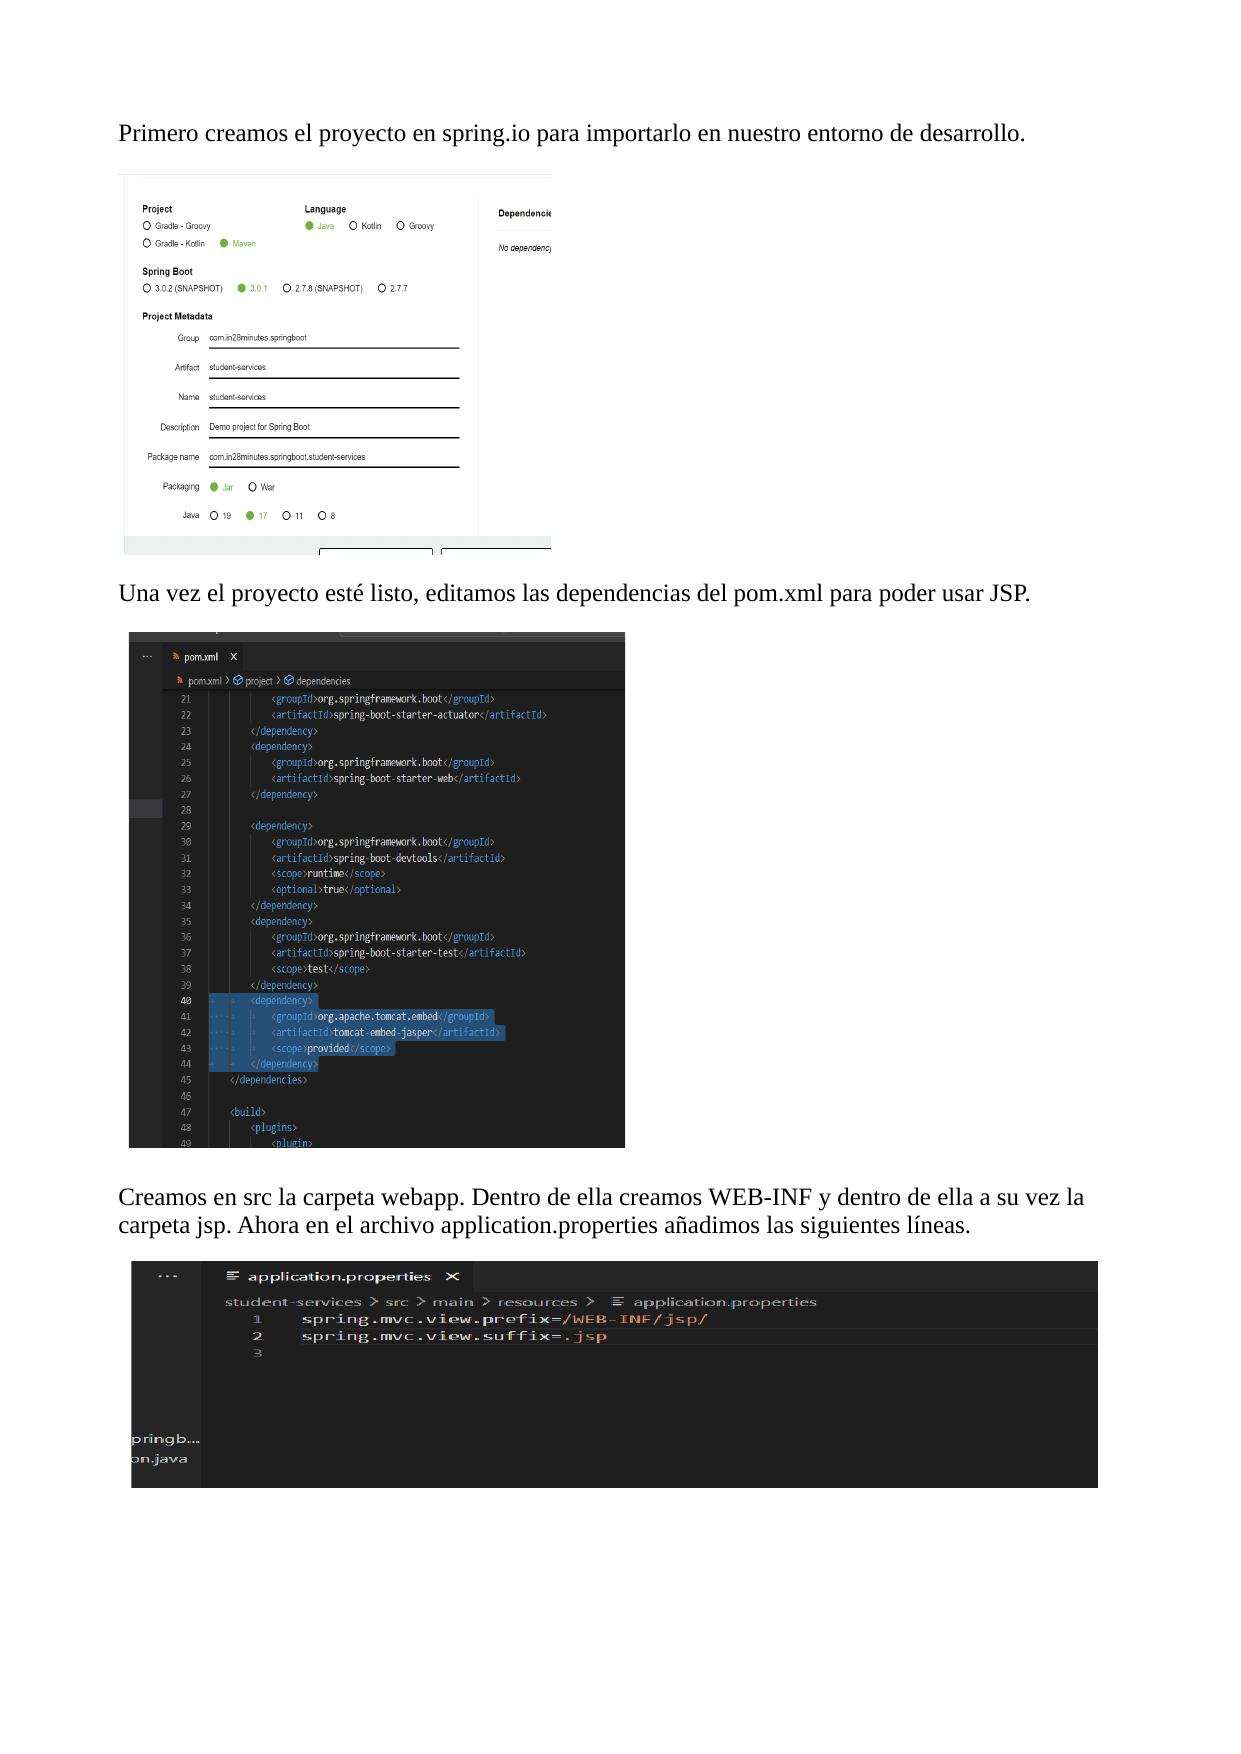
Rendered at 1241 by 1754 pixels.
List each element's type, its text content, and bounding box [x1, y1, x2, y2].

picture [128, 632, 451, 1148]
text Primero creamos el proyecto en spring.io para importarlo en nuestro entorno de desarrollo. [118, 118, 1122, 147]
text Una vez el proyecto esté listo, editamos las dependencias del pom.xml para poder usar JSP. [118, 578, 1122, 607]
text Creamos en src la carpeta webapp. Dentro de ella creamos WEB-INF y dentro de ella a su vez la carpeta jsp. Ahora en el archivo application.properties añadimos las siguientes líneas. [118, 1182, 1122, 1239]
picture [117, 174, 212, 555]
picture [131, 1261, 660, 1302]
